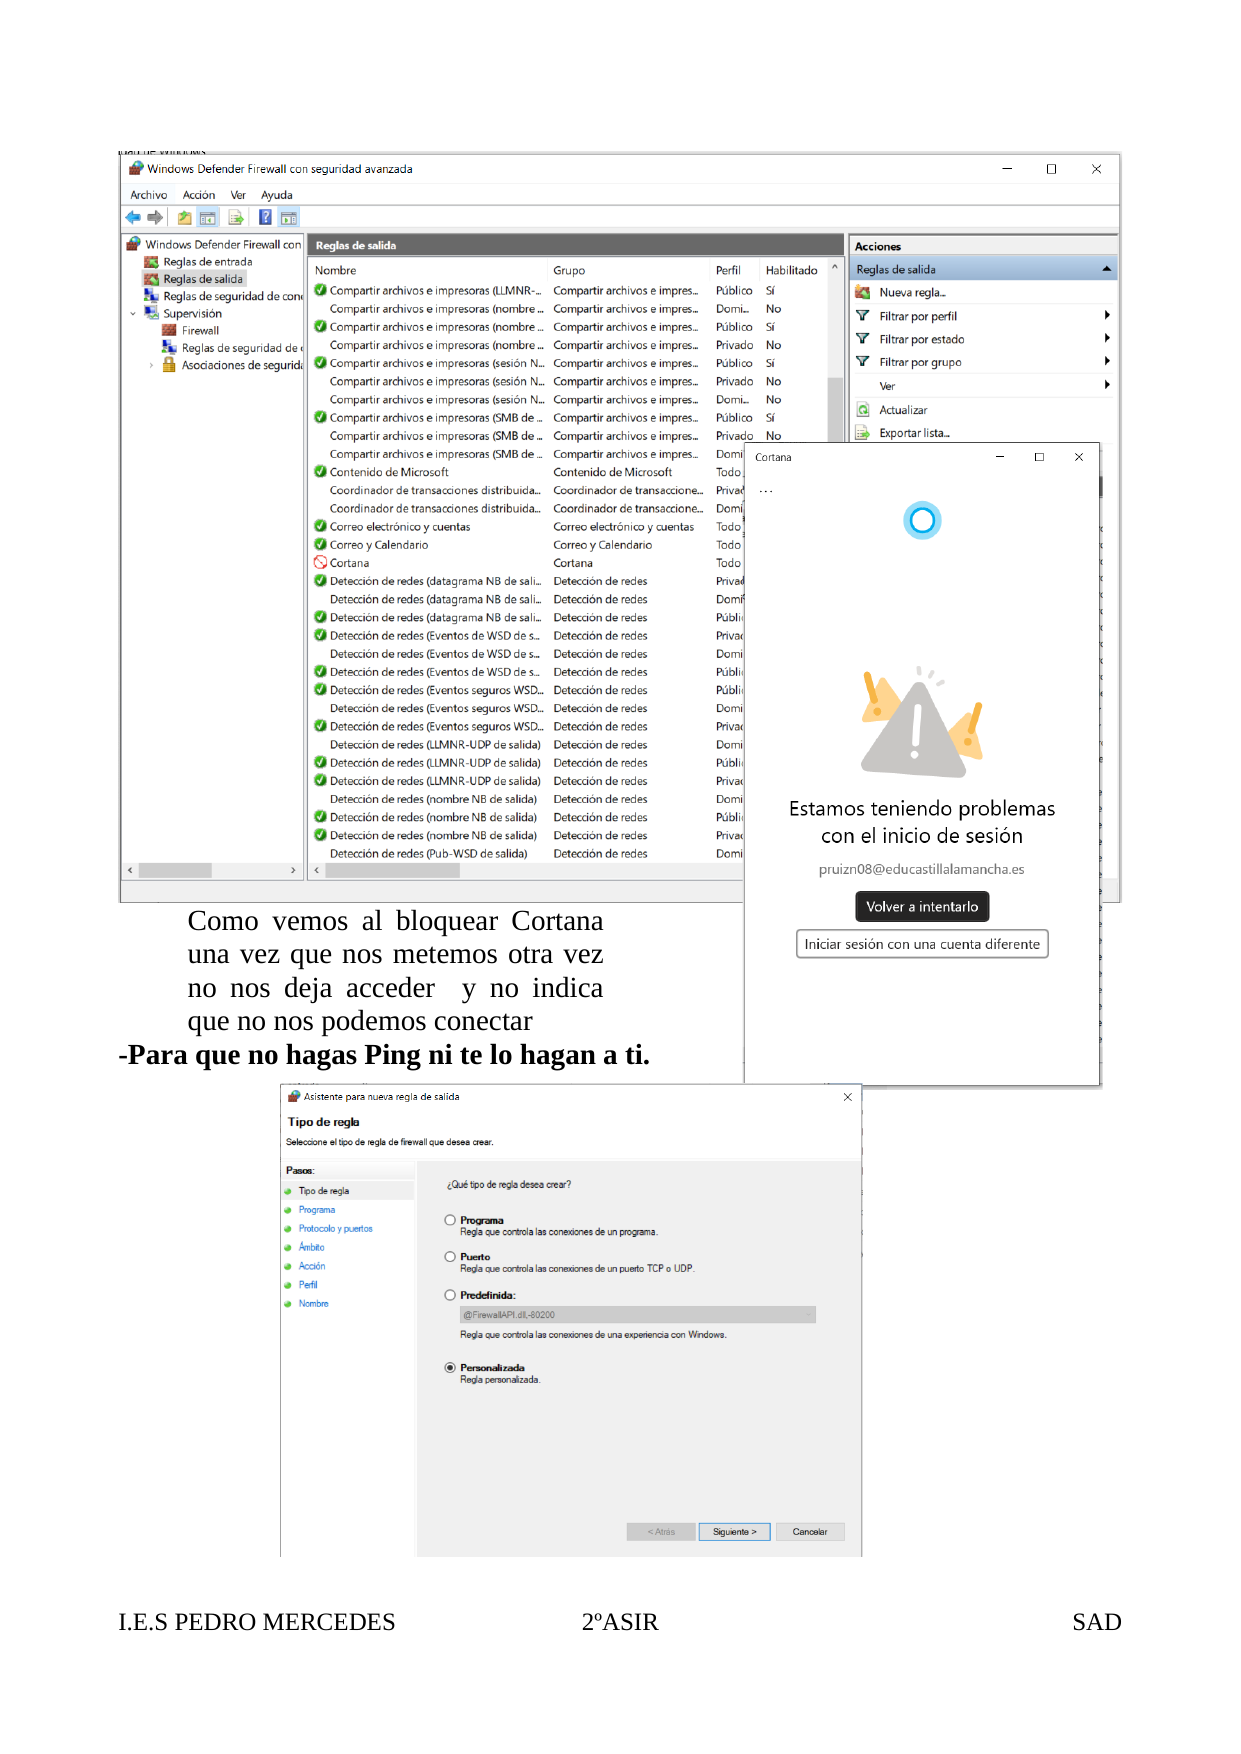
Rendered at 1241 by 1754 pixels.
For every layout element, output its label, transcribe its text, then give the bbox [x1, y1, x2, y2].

text -Para que no hagas Ping ni te lo hagan a ti. [118, 1037, 742, 1070]
picture [118, 151, 1123, 1557]
